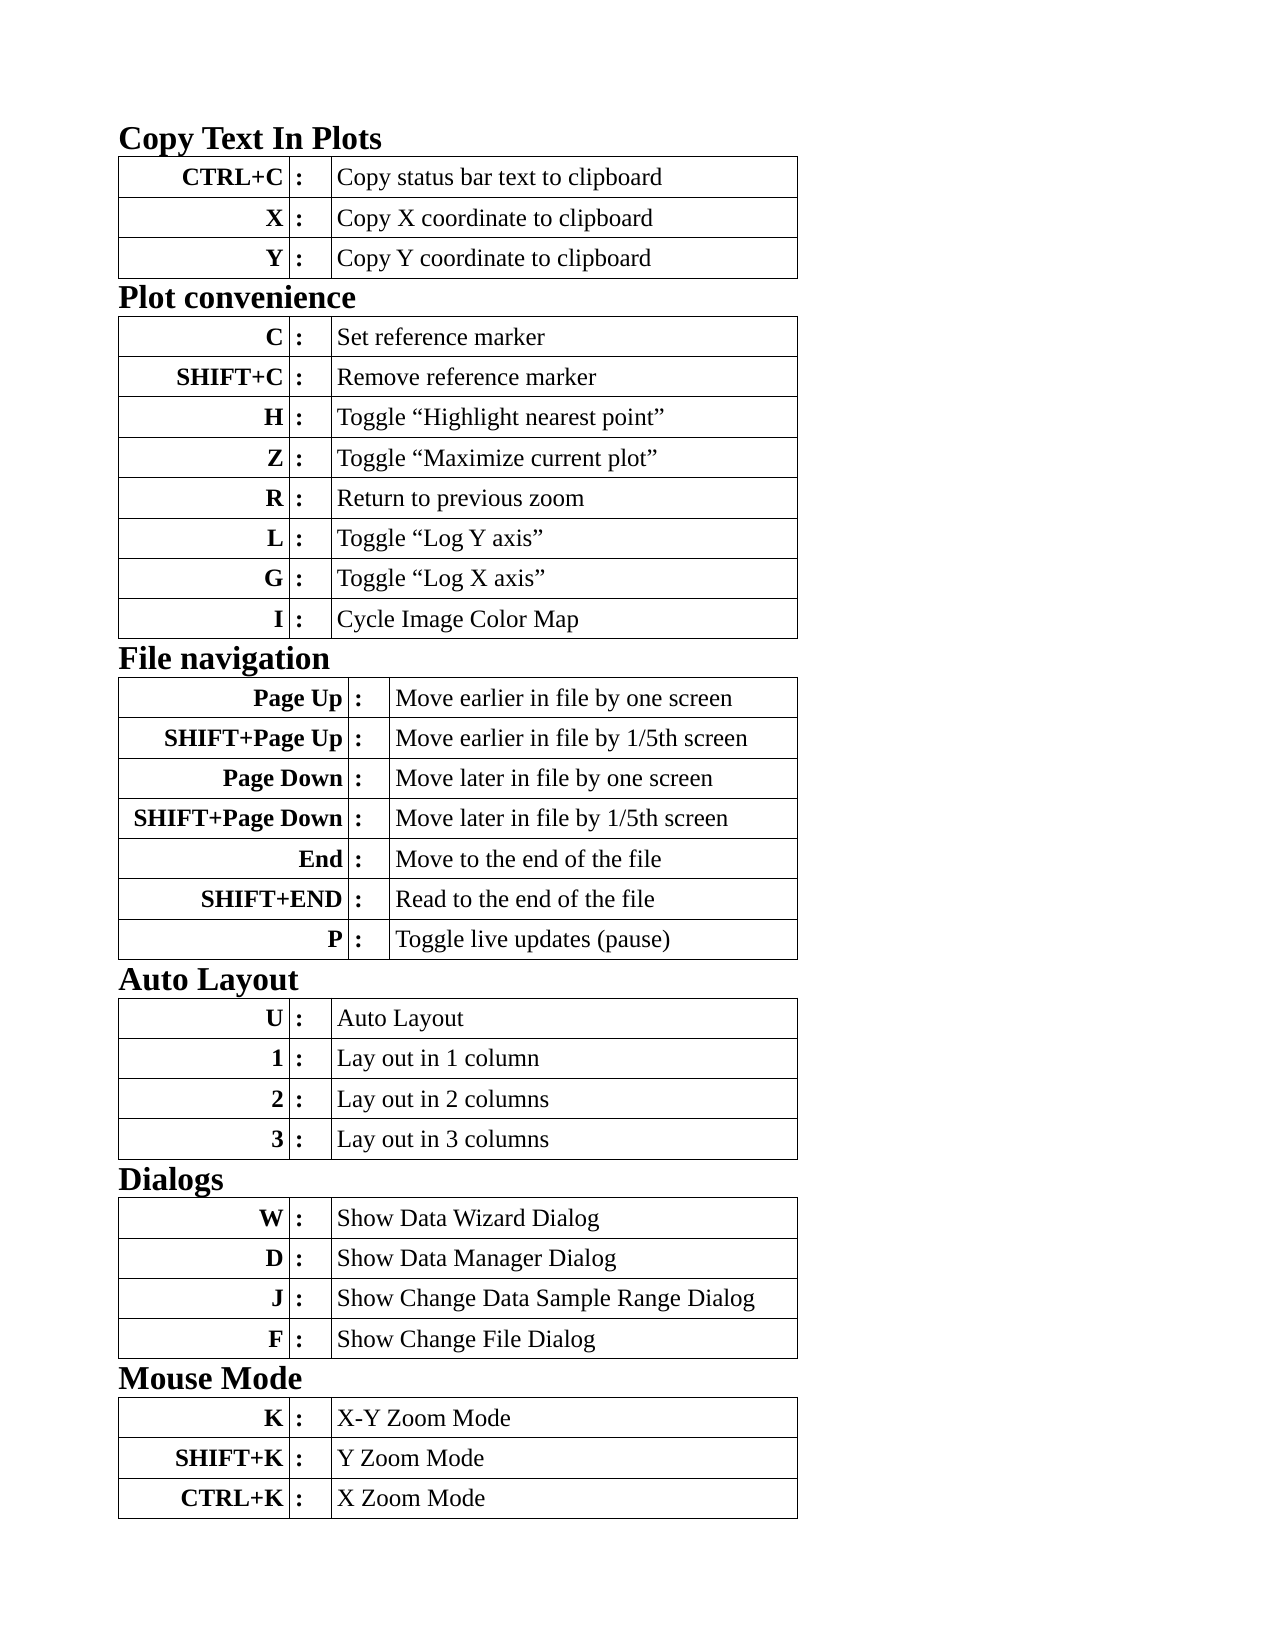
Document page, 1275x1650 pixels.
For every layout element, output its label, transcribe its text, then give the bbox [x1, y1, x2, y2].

table_cell J [119, 1279, 289, 1318]
table_cell I [119, 599, 289, 638]
table_cell Y [119, 238, 289, 277]
text Auto Layout [118, 959, 1157, 997]
table_cell Page Down [119, 759, 348, 798]
table_cell Remove reference marker [332, 357, 797, 396]
table_cell Toggle live updates (pause) [390, 920, 797, 959]
table_cell H [119, 397, 289, 437]
table_cell Z [119, 438, 289, 477]
table_cell : [349, 718, 389, 757]
table_cell F [119, 1319, 289, 1358]
table_cell End [119, 839, 348, 878]
table_cell : [290, 1039, 331, 1078]
table_cell Copy Y coordinate to clipboard [332, 238, 797, 277]
table_header X-Y Zoom Mode [332, 1398, 797, 1437]
table_cell D [119, 1239, 289, 1278]
table_header U [119, 999, 289, 1038]
table_cell R [119, 478, 289, 517]
table_cell 3 [119, 1119, 289, 1159]
table_cell SHIFT+Page Up [119, 718, 348, 757]
table_cell X Zoom Mode [332, 1479, 797, 1518]
table_cell X [119, 198, 289, 237]
text Dialogs [118, 1159, 1157, 1197]
table_cell : [349, 839, 389, 878]
table_cell : [290, 1438, 331, 1477]
table_cell SHIFT+END [119, 879, 348, 919]
table_cell Read to the end of the file [390, 879, 797, 919]
table_header : [290, 999, 331, 1038]
table_cell : [290, 519, 331, 558]
table_cell : [290, 238, 331, 277]
table_cell : [290, 198, 331, 237]
table_cell : [290, 1319, 331, 1358]
table_cell : [290, 357, 331, 396]
table_cell : [290, 1479, 331, 1518]
text Mouse Mode [118, 1358, 1157, 1397]
table_cell G [119, 559, 289, 598]
table_cell : [290, 1239, 331, 1278]
table_cell Copy X coordinate to clipboard [332, 198, 797, 237]
table_cell SHIFT+Page Down [119, 799, 348, 838]
table_cell : [290, 559, 331, 598]
text Copy Text In Plots [118, 118, 1157, 156]
table_cell Move to the end of the file [390, 839, 797, 878]
table_cell SHIFT+K [119, 1438, 289, 1477]
table_cell Lay out in 3 columns [332, 1119, 797, 1159]
table_cell : [290, 1119, 331, 1159]
table_cell Y Zoom Mode [332, 1438, 797, 1477]
table_cell Move later in file by 1/5th screen [390, 799, 797, 838]
table_cell L [119, 519, 289, 558]
table_header : [349, 678, 389, 717]
table_cell : [349, 879, 389, 919]
table_header CTRL+C [119, 157, 289, 197]
table_cell Toggle “Highlight nearest point” [332, 397, 797, 437]
table_cell Toggle “Log Y axis” [332, 519, 797, 558]
table_cell Lay out in 1 column [332, 1039, 797, 1078]
table_cell Show Change File Dialog [332, 1319, 797, 1358]
table_cell 1 [119, 1039, 289, 1078]
table_header C [119, 317, 289, 356]
table_cell Toggle “Maximize current plot” [332, 438, 797, 477]
table_cell : [290, 397, 331, 437]
table_header Page Up [119, 678, 348, 717]
table_cell SHIFT+C [119, 357, 289, 396]
table_header : [290, 317, 331, 356]
table_cell : [290, 438, 331, 477]
table_header : [290, 1198, 331, 1237]
table_cell CTRL+K [119, 1479, 289, 1518]
table_cell : [349, 759, 389, 798]
table_header K [119, 1398, 289, 1437]
text Plot convenience [118, 277, 1157, 316]
table_header : [290, 1398, 331, 1437]
table_header Copy status bar text to clipboard [332, 157, 797, 197]
table_cell : [349, 920, 389, 959]
table_cell 2 [119, 1079, 289, 1118]
table_cell Toggle “Log X axis” [332, 559, 797, 598]
table_cell Lay out in 2 columns [332, 1079, 797, 1118]
table_cell : [290, 599, 331, 638]
table_cell : [290, 1279, 331, 1318]
table_cell : [290, 1079, 331, 1118]
table_cell Show Data Manager Dialog [332, 1239, 797, 1278]
table_cell : [349, 799, 389, 838]
table_cell P [119, 920, 348, 959]
table_cell Move later in file by one screen [390, 759, 797, 798]
table_cell : [290, 478, 331, 517]
table_header W [119, 1198, 289, 1237]
table_header Move earlier in file by one screen [390, 678, 797, 717]
table_header Set reference marker [332, 317, 797, 356]
table_cell Return to previous zoom [332, 478, 797, 517]
table_header Auto Layout [332, 999, 797, 1038]
table_cell Cycle Image Color Map [332, 599, 797, 638]
table_header Show Data Wizard Dialog [332, 1198, 797, 1237]
table_cell Show Change Data Sample Range Dialog [332, 1279, 797, 1318]
text File navigation [118, 638, 1157, 677]
table_cell Move earlier in file by 1/5th screen [390, 718, 797, 757]
table_header : [290, 157, 331, 197]
